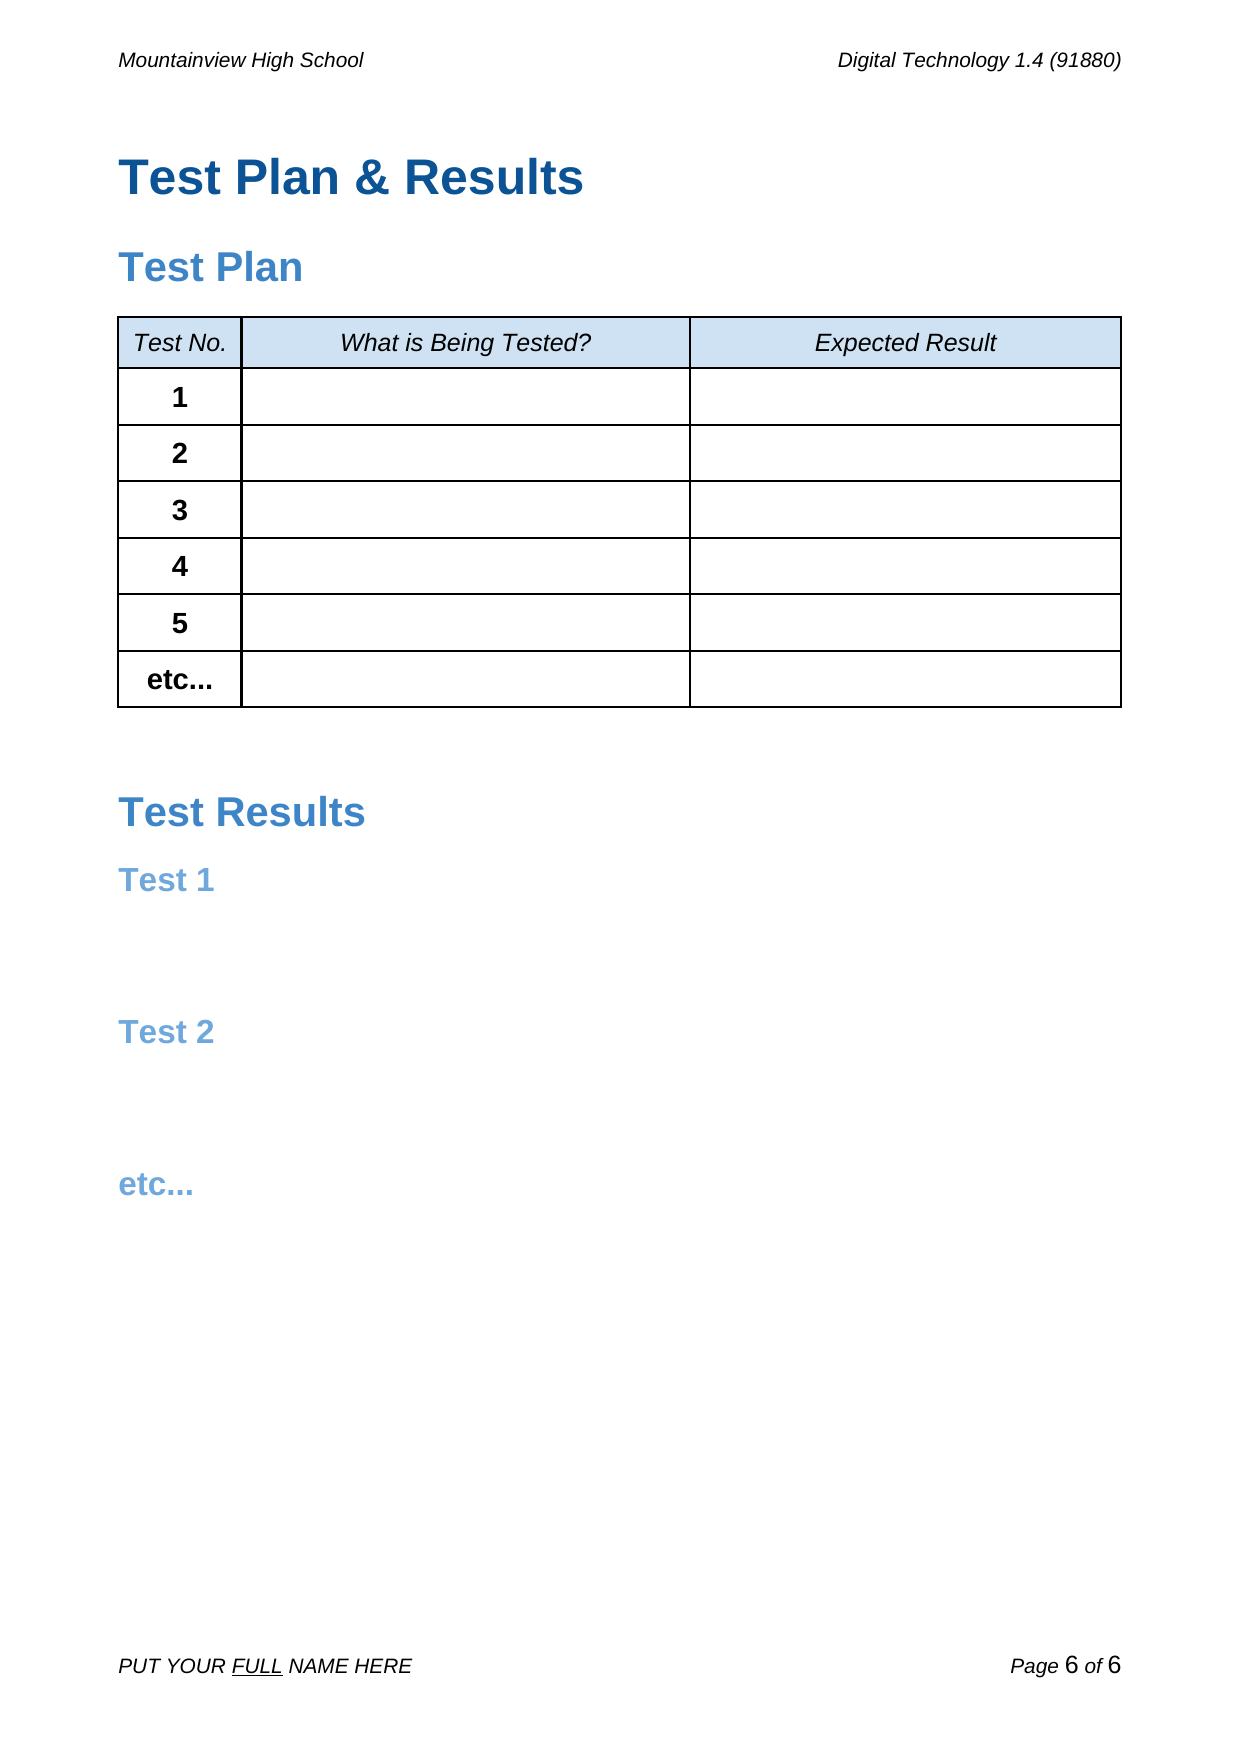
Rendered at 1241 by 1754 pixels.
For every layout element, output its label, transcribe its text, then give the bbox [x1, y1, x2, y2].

subtitle Test 2 [118, 1012, 1122, 1050]
table_cell etc... [119, 652, 240, 706]
table_cell [243, 426, 689, 480]
table_cell [691, 482, 1120, 537]
table_cell 5 [119, 595, 240, 649]
table_cell [691, 595, 1120, 649]
table_header What is Being Tested? [243, 318, 689, 367]
subtitle etc... [118, 1164, 1122, 1203]
table_cell [691, 426, 1120, 480]
table_cell [243, 369, 689, 424]
subtitle Test Plan & Results [118, 148, 1122, 205]
table_cell [691, 369, 1120, 424]
table_cell [243, 539, 689, 593]
subtitle Test Results [118, 787, 1122, 835]
subtitle Test 1 [118, 860, 1122, 898]
table_header Test No. [119, 318, 240, 367]
subtitle Test Plan [118, 243, 1122, 291]
table_cell 4 [119, 539, 240, 593]
table_cell [691, 652, 1120, 706]
table_cell 2 [119, 426, 240, 480]
table_cell [243, 482, 689, 537]
table_cell [243, 652, 689, 706]
table_cell [243, 595, 689, 649]
table_cell [691, 539, 1120, 593]
table_cell 3 [119, 482, 240, 537]
table_header Expected Result [691, 318, 1120, 367]
table_cell 1 [119, 369, 240, 424]
